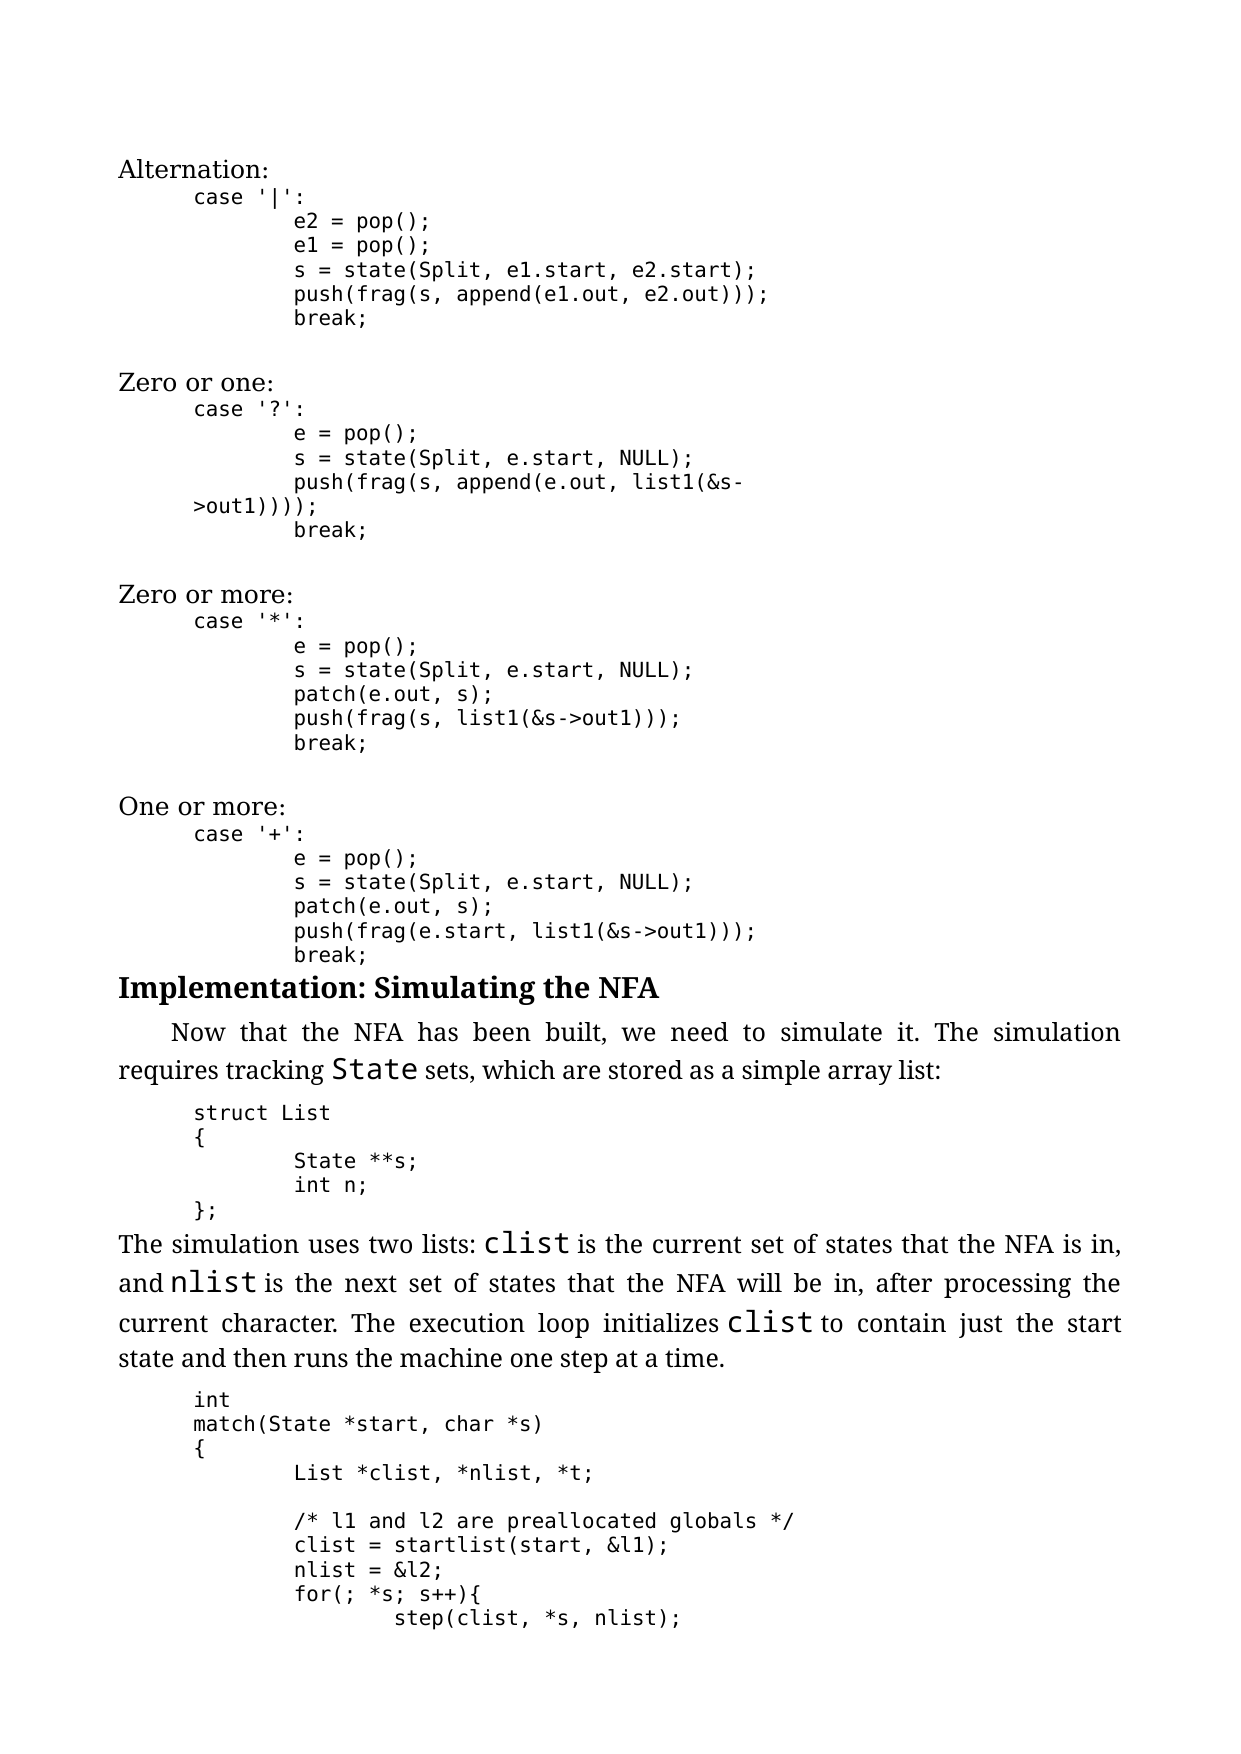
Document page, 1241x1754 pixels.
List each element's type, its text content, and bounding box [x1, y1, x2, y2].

text { [193, 1125, 1047, 1149]
table_cell [871, 755, 1155, 967]
text { [193, 1436, 1047, 1461]
text State **s; [193, 1149, 1047, 1173]
text step(clist, *s, nlist); [193, 1606, 1047, 1630]
subtitle Implementation: Simulating the NFA [118, 967, 1122, 1007]
text The simulation uses two lists: clist is the current set of states that the NFA is in, and nlist is the next set of states that the NFA will be in, after processing the current character. The execution loop initializes clist to contain just the start state and then runs the machine one step at a time. [118, 1222, 1122, 1375]
text nlist = &l2; [193, 1558, 1047, 1582]
text struct List [193, 1101, 1047, 1125]
text }; [193, 1198, 1047, 1222]
table_cell [871, 543, 1155, 755]
text Now that the NFA has been built, we need to simulate it. The simulation requires tracking State sets, which are stored as a simple array list: [118, 1014, 1122, 1088]
table_cell Zero or one: case '?': e = pop(); s = state(Split, e.start, NULL); push(frag(s, append(e.out, list1(&s->out1)))); break; [118, 330, 871, 543]
text clist = startlist(start, &l1); [193, 1533, 1047, 1558]
table_cell One or more: case '+': e = pop(); s = state(Split, e.start, NULL); patch(e.out, s); push(frag(e.start, list1(&s->out1))); break; [118, 755, 871, 967]
text for(; *s; s++){ [193, 1582, 1047, 1606]
text /* l1 and l2 are preallocated globals */ [193, 1509, 1047, 1533]
table_cell [871, 330, 1155, 543]
text int [193, 1388, 1047, 1412]
text List *clist, *nlist, *t; [193, 1461, 1047, 1485]
table_cell [871, 118, 1155, 330]
text match(State *start, char *s) [193, 1412, 1047, 1436]
table_cell Zero or more: case '*': e = pop(); s = state(Split, e.start, NULL); patch(e.out, s); push(frag(s, list1(&s->out1))); break; [118, 543, 871, 755]
table_cell Alternation: case '|': e2 = pop(); e1 = pop(); s = state(Split, e1.start, e2.start); push(frag(s, append(e1.out, e2.out))); break; [118, 118, 871, 330]
text int n; [193, 1173, 1047, 1198]
